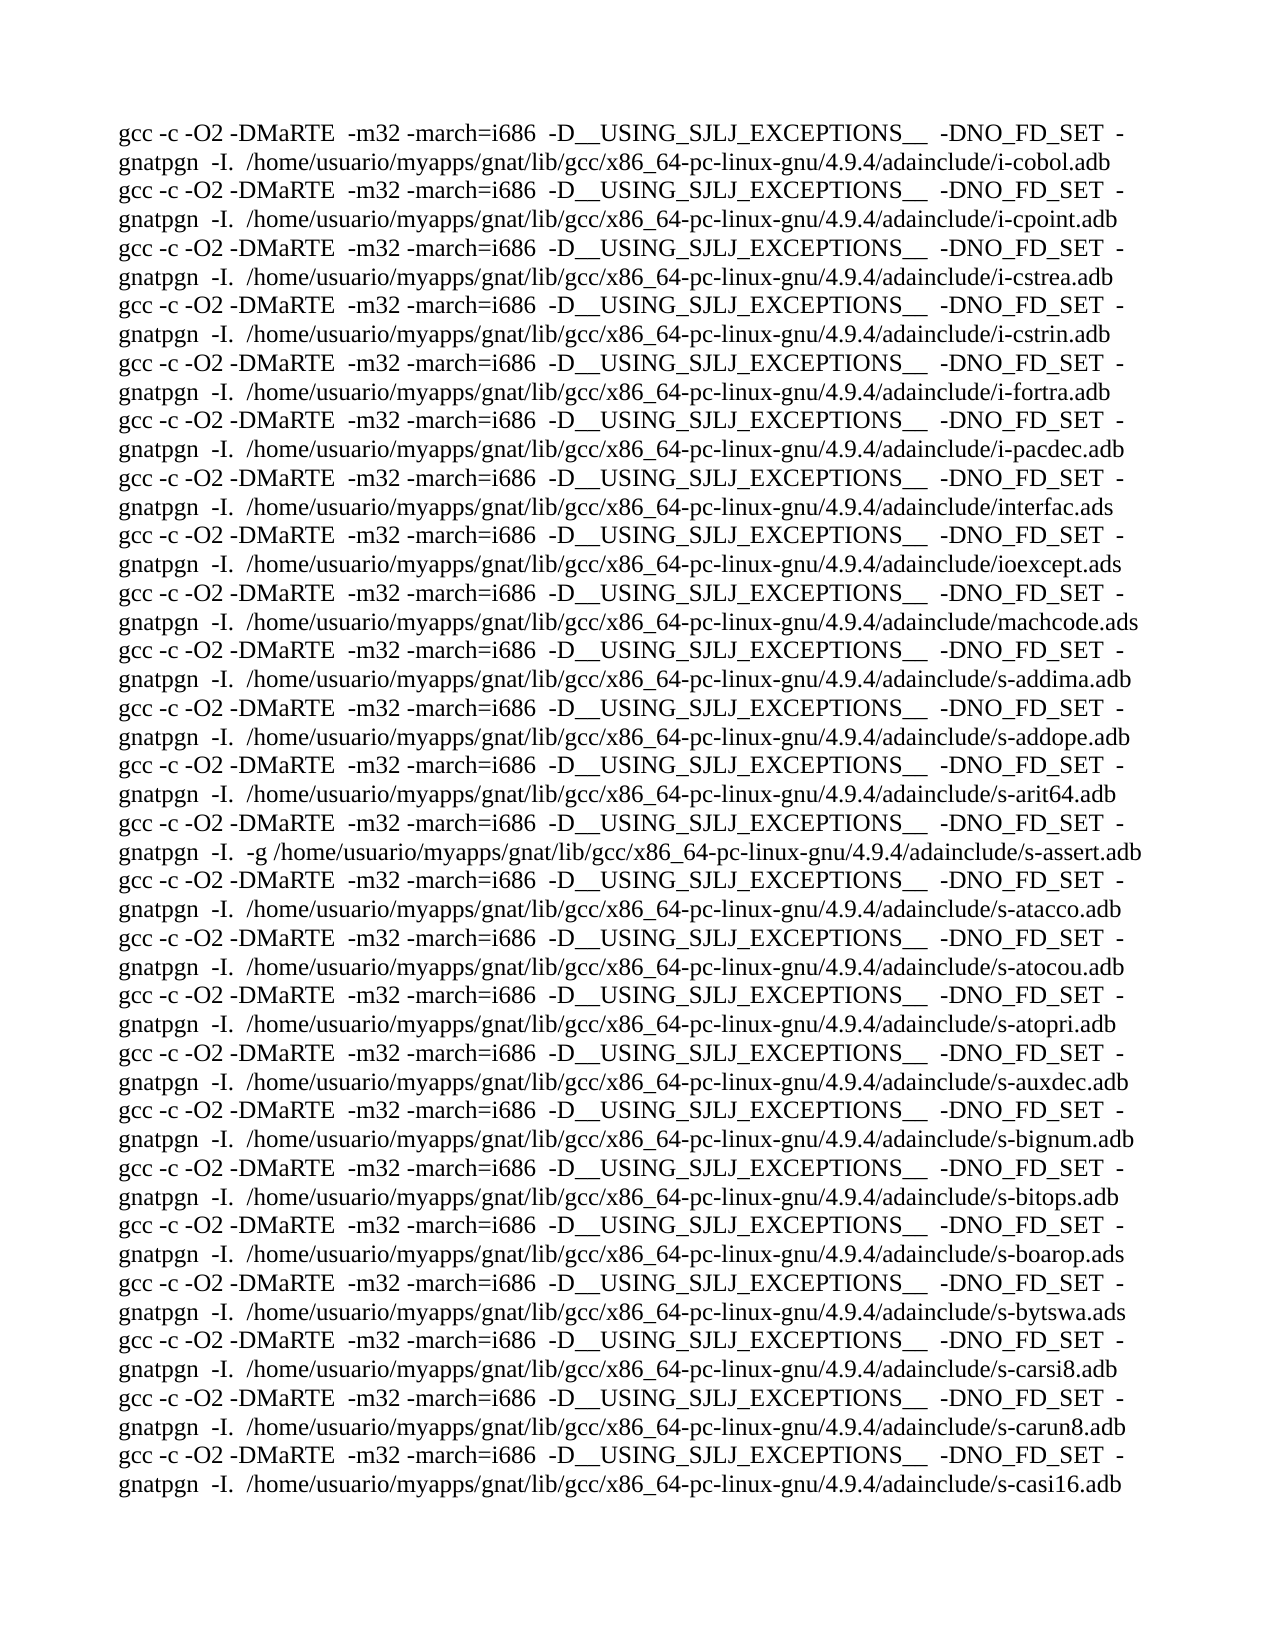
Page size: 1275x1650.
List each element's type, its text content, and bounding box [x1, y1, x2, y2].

text gcc -c -O2 -DMaRTE -m32 -march=i686 -D__USING_SJLJ_EXCEPTIONS__ -DNO_FD_SET -gnatpgn -I. /home/usuario/myapps/gnat/lib/gcc/x86_64-pc-linux-gnu/4.9.4/adainclude/s-casi16.adb [118, 1441, 1157, 1498]
text gcc -c -O2 -DMaRTE -m32 -march=i686 -D__USING_SJLJ_EXCEPTIONS__ -DNO_FD_SET -gnatpgn -I. /home/usuario/myapps/gnat/lib/gcc/x86_64-pc-linux-gnu/4.9.4/adainclude/i-cstrea.adb [118, 233, 1157, 291]
text gcc -c -O2 -DMaRTE -m32 -march=i686 -D__USING_SJLJ_EXCEPTIONS__ -DNO_FD_SET -gnatpgn -I. /home/usuario/myapps/gnat/lib/gcc/x86_64-pc-linux-gnu/4.9.4/adainclude/i-cobol.adb [118, 118, 1157, 176]
text gcc -c -O2 -DMaRTE -m32 -march=i686 -D__USING_SJLJ_EXCEPTIONS__ -DNO_FD_SET -gnatpgn -I. /home/usuario/myapps/gnat/lib/gcc/x86_64-pc-linux-gnu/4.9.4/adainclude/s-bitops.adb [118, 1153, 1157, 1211]
text gcc -c -O2 -DMaRTE -m32 -march=i686 -D__USING_SJLJ_EXCEPTIONS__ -DNO_FD_SET -gnatpgn -I. /home/usuario/myapps/gnat/lib/gcc/x86_64-pc-linux-gnu/4.9.4/adainclude/s-addima.adb [118, 636, 1157, 693]
text gcc -c -O2 -DMaRTE -m32 -march=i686 -D__USING_SJLJ_EXCEPTIONS__ -DNO_FD_SET -gnatpgn -I. /home/usuario/myapps/gnat/lib/gcc/x86_64-pc-linux-gnu/4.9.4/adainclude/s-addope.adb [118, 693, 1157, 751]
text gcc -c -O2 -DMaRTE -m32 -march=i686 -D__USING_SJLJ_EXCEPTIONS__ -DNO_FD_SET -gnatpgn -I. /home/usuario/myapps/gnat/lib/gcc/x86_64-pc-linux-gnu/4.9.4/adainclude/i-cstrin.adb [118, 291, 1157, 348]
text gcc -c -O2 -DMaRTE -m32 -march=i686 -D__USING_SJLJ_EXCEPTIONS__ -DNO_FD_SET -gnatpgn -I. /home/usuario/myapps/gnat/lib/gcc/x86_64-pc-linux-gnu/4.9.4/adainclude/s-auxdec.adb [118, 1038, 1157, 1096]
text gcc -c -O2 -DMaRTE -m32 -march=i686 -D__USING_SJLJ_EXCEPTIONS__ -DNO_FD_SET -gnatpgn -I. /home/usuario/myapps/gnat/lib/gcc/x86_64-pc-linux-gnu/4.9.4/adainclude/i-cpoint.adb [118, 176, 1157, 233]
text gcc -c -O2 -DMaRTE -m32 -march=i686 -D__USING_SJLJ_EXCEPTIONS__ -DNO_FD_SET -gnatpgn -I. /home/usuario/myapps/gnat/lib/gcc/x86_64-pc-linux-gnu/4.9.4/adainclude/interfac.ads [118, 463, 1157, 521]
text gcc -c -O2 -DMaRTE -m32 -march=i686 -D__USING_SJLJ_EXCEPTIONS__ -DNO_FD_SET -gnatpgn -I. /home/usuario/myapps/gnat/lib/gcc/x86_64-pc-linux-gnu/4.9.4/adainclude/s-carun8.adb [118, 1383, 1157, 1441]
text gcc -c -O2 -DMaRTE -m32 -march=i686 -D__USING_SJLJ_EXCEPTIONS__ -DNO_FD_SET -gnatpgn -I. /home/usuario/myapps/gnat/lib/gcc/x86_64-pc-linux-gnu/4.9.4/adainclude/s-arit64.adb [118, 751, 1157, 808]
text gcc -c -O2 -DMaRTE -m32 -march=i686 -D__USING_SJLJ_EXCEPTIONS__ -DNO_FD_SET -gnatpgn -I. /home/usuario/myapps/gnat/lib/gcc/x86_64-pc-linux-gnu/4.9.4/adainclude/machcode.ads [118, 578, 1157, 636]
text gcc -c -O2 -DMaRTE -m32 -march=i686 -D__USING_SJLJ_EXCEPTIONS__ -DNO_FD_SET -gnatpgn -I. /home/usuario/myapps/gnat/lib/gcc/x86_64-pc-linux-gnu/4.9.4/adainclude/s-atocou.adb [118, 923, 1157, 981]
text gcc -c -O2 -DMaRTE -m32 -march=i686 -D__USING_SJLJ_EXCEPTIONS__ -DNO_FD_SET -gnatpgn -I. /home/usuario/myapps/gnat/lib/gcc/x86_64-pc-linux-gnu/4.9.4/adainclude/i-fortra.adb [118, 348, 1157, 406]
text gcc -c -O2 -DMaRTE -m32 -march=i686 -D__USING_SJLJ_EXCEPTIONS__ -DNO_FD_SET -gnatpgn -I. /home/usuario/myapps/gnat/lib/gcc/x86_64-pc-linux-gnu/4.9.4/adainclude/s-carsi8.adb [118, 1326, 1157, 1383]
text gcc -c -O2 -DMaRTE -m32 -march=i686 -D__USING_SJLJ_EXCEPTIONS__ -DNO_FD_SET -gnatpgn -I. /home/usuario/myapps/gnat/lib/gcc/x86_64-pc-linux-gnu/4.9.4/adainclude/i-pacdec.adb [118, 406, 1157, 463]
text gcc -c -O2 -DMaRTE -m32 -march=i686 -D__USING_SJLJ_EXCEPTIONS__ -DNO_FD_SET -gnatpgn -I. /home/usuario/myapps/gnat/lib/gcc/x86_64-pc-linux-gnu/4.9.4/adainclude/s-boarop.ads [118, 1211, 1157, 1268]
text gcc -c -O2 -DMaRTE -m32 -march=i686 -D__USING_SJLJ_EXCEPTIONS__ -DNO_FD_SET -gnatpgn -I. /home/usuario/myapps/gnat/lib/gcc/x86_64-pc-linux-gnu/4.9.4/adainclude/s-bytswa.ads [118, 1268, 1157, 1326]
text gcc -c -O2 -DMaRTE -m32 -march=i686 -D__USING_SJLJ_EXCEPTIONS__ -DNO_FD_SET -gnatpgn -I. /home/usuario/myapps/gnat/lib/gcc/x86_64-pc-linux-gnu/4.9.4/adainclude/s-atacco.adb [118, 866, 1157, 923]
text gcc -c -O2 -DMaRTE -m32 -march=i686 -D__USING_SJLJ_EXCEPTIONS__ -DNO_FD_SET -gnatpgn -I. /home/usuario/myapps/gnat/lib/gcc/x86_64-pc-linux-gnu/4.9.4/adainclude/ioexcept.ads [118, 521, 1157, 578]
text gcc -c -O2 -DMaRTE -m32 -march=i686 -D__USING_SJLJ_EXCEPTIONS__ -DNO_FD_SET -gnatpgn -I. -g /home/usuario/myapps/gnat/lib/gcc/x86_64-pc-linux-gnu/4.9.4/adainclude/s-assert.adb [118, 808, 1157, 866]
text gcc -c -O2 -DMaRTE -m32 -march=i686 -D__USING_SJLJ_EXCEPTIONS__ -DNO_FD_SET -gnatpgn -I. /home/usuario/myapps/gnat/lib/gcc/x86_64-pc-linux-gnu/4.9.4/adainclude/s-bignum.adb [118, 1096, 1157, 1153]
text gcc -c -O2 -DMaRTE -m32 -march=i686 -D__USING_SJLJ_EXCEPTIONS__ -DNO_FD_SET -gnatpgn -I. /home/usuario/myapps/gnat/lib/gcc/x86_64-pc-linux-gnu/4.9.4/adainclude/s-atopri.adb [118, 981, 1157, 1038]
